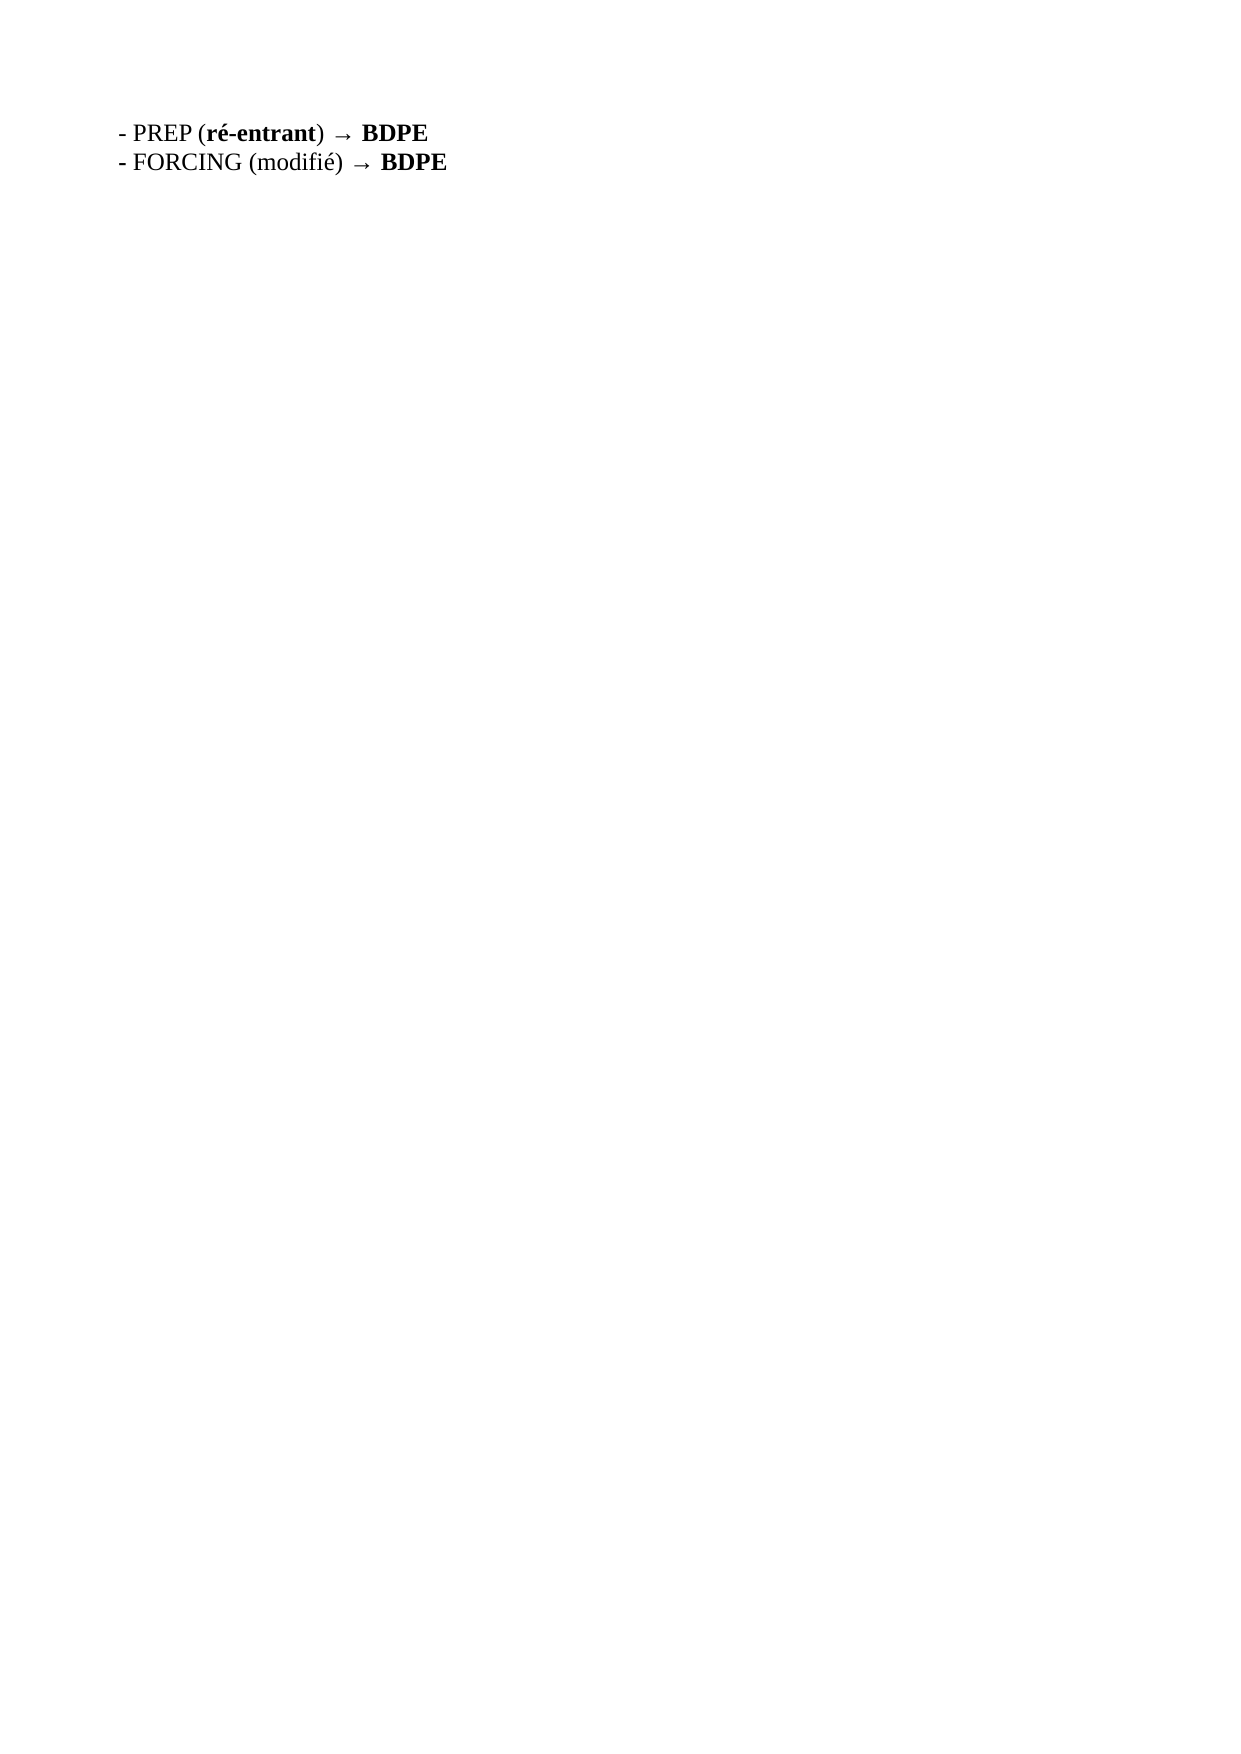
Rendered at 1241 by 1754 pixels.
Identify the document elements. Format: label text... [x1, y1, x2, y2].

text - PREP (ré-entrant) → BDPE [118, 118, 1122, 147]
text - FORCING (modifié) → BDPE [118, 147, 1122, 176]
